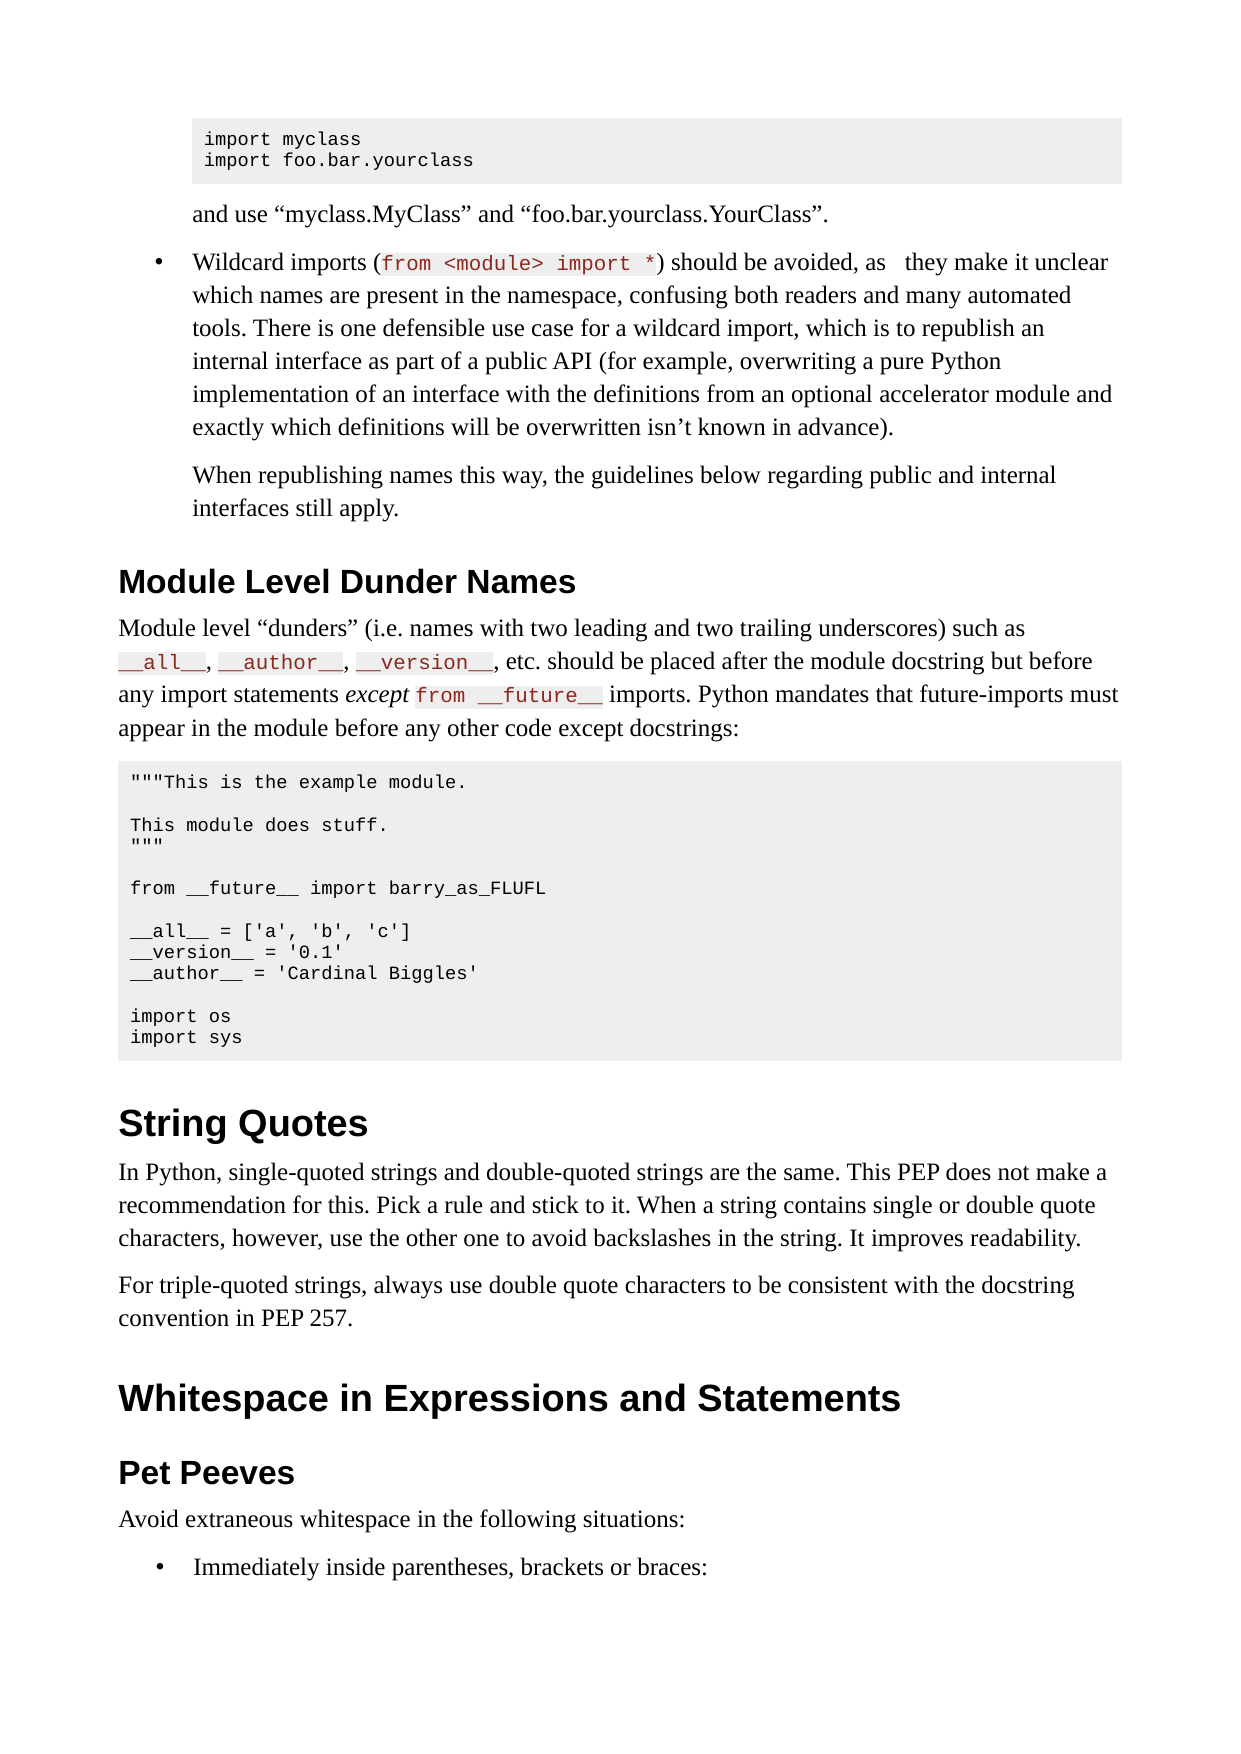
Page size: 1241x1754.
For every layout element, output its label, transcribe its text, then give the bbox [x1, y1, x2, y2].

text """This is the example module. [118, 761, 1122, 794]
subtitle Pet Peeves [118, 1453, 1122, 1492]
text Module level “dunders” (i.e. names with two leading and two trailing underscores) such as __all__, __author__, __version__, etc. should be placed after the module docstring but before any import statements except from __future__ imports. Python mandates that future-imports must appear in the module before any other code except docstrings: [118, 613, 1122, 742]
subtitle Module Level Dunder Names [118, 562, 1122, 600]
text __author__ = 'Cardinal Biggles' [118, 964, 1122, 985]
text and use “myclass.MyClass” and “foo.bar.yourclass.YourClass”. [192, 199, 1122, 228]
text __all__ = ['a', 'b', 'c'] [118, 922, 1122, 943]
text Avoid extraneous whitespace in the following situations: [118, 1504, 1122, 1533]
text This module does stuff. [118, 815, 1122, 837]
list Immediately inside parentheses, brackets or braces: [156, 1552, 1122, 1581]
text from __future__ import barry_as_FLUFL [118, 879, 1122, 900]
text import sys [118, 1028, 1122, 1061]
text For triple-quoted strings, always use double quote characters to be consistent with the docstring convention in PEP 257. [118, 1270, 1122, 1332]
text When republishing names this way, the guidelines below regarding public and internal interfaces still apply. [192, 460, 1122, 522]
text import myclass [192, 118, 1122, 151]
text """ [118, 837, 1122, 858]
list Wildcard imports (from <module> import *) should be avoided, as they make it unclear which names are present in the namespace, confusing both readers and many automated tools. There is one defensible use case for a wildcard import, which is to republish an internal interface as part of a public API (for example, overwriting a pure Python implementation of an interface with the definitions from an optional accelerator module and exactly which definitions will be overwritten isn’t known in advance). [154, 247, 1122, 441]
text import os [118, 1007, 1122, 1028]
subtitle Whitespace in Expressions and Statements [118, 1376, 1122, 1420]
text __version__ = '0.1' [118, 943, 1122, 964]
text In Python, single-quoted strings and double-quoted strings are the same. This PEP does not make a recommendation for this. Pick a rule and stick to it. When a string contains single or double quote characters, however, use the other one to avoid backslashes in the string. It improves readability. [118, 1157, 1122, 1252]
text import foo.bar.yourclass [192, 151, 1122, 184]
subtitle String Quotes [118, 1101, 1122, 1144]
